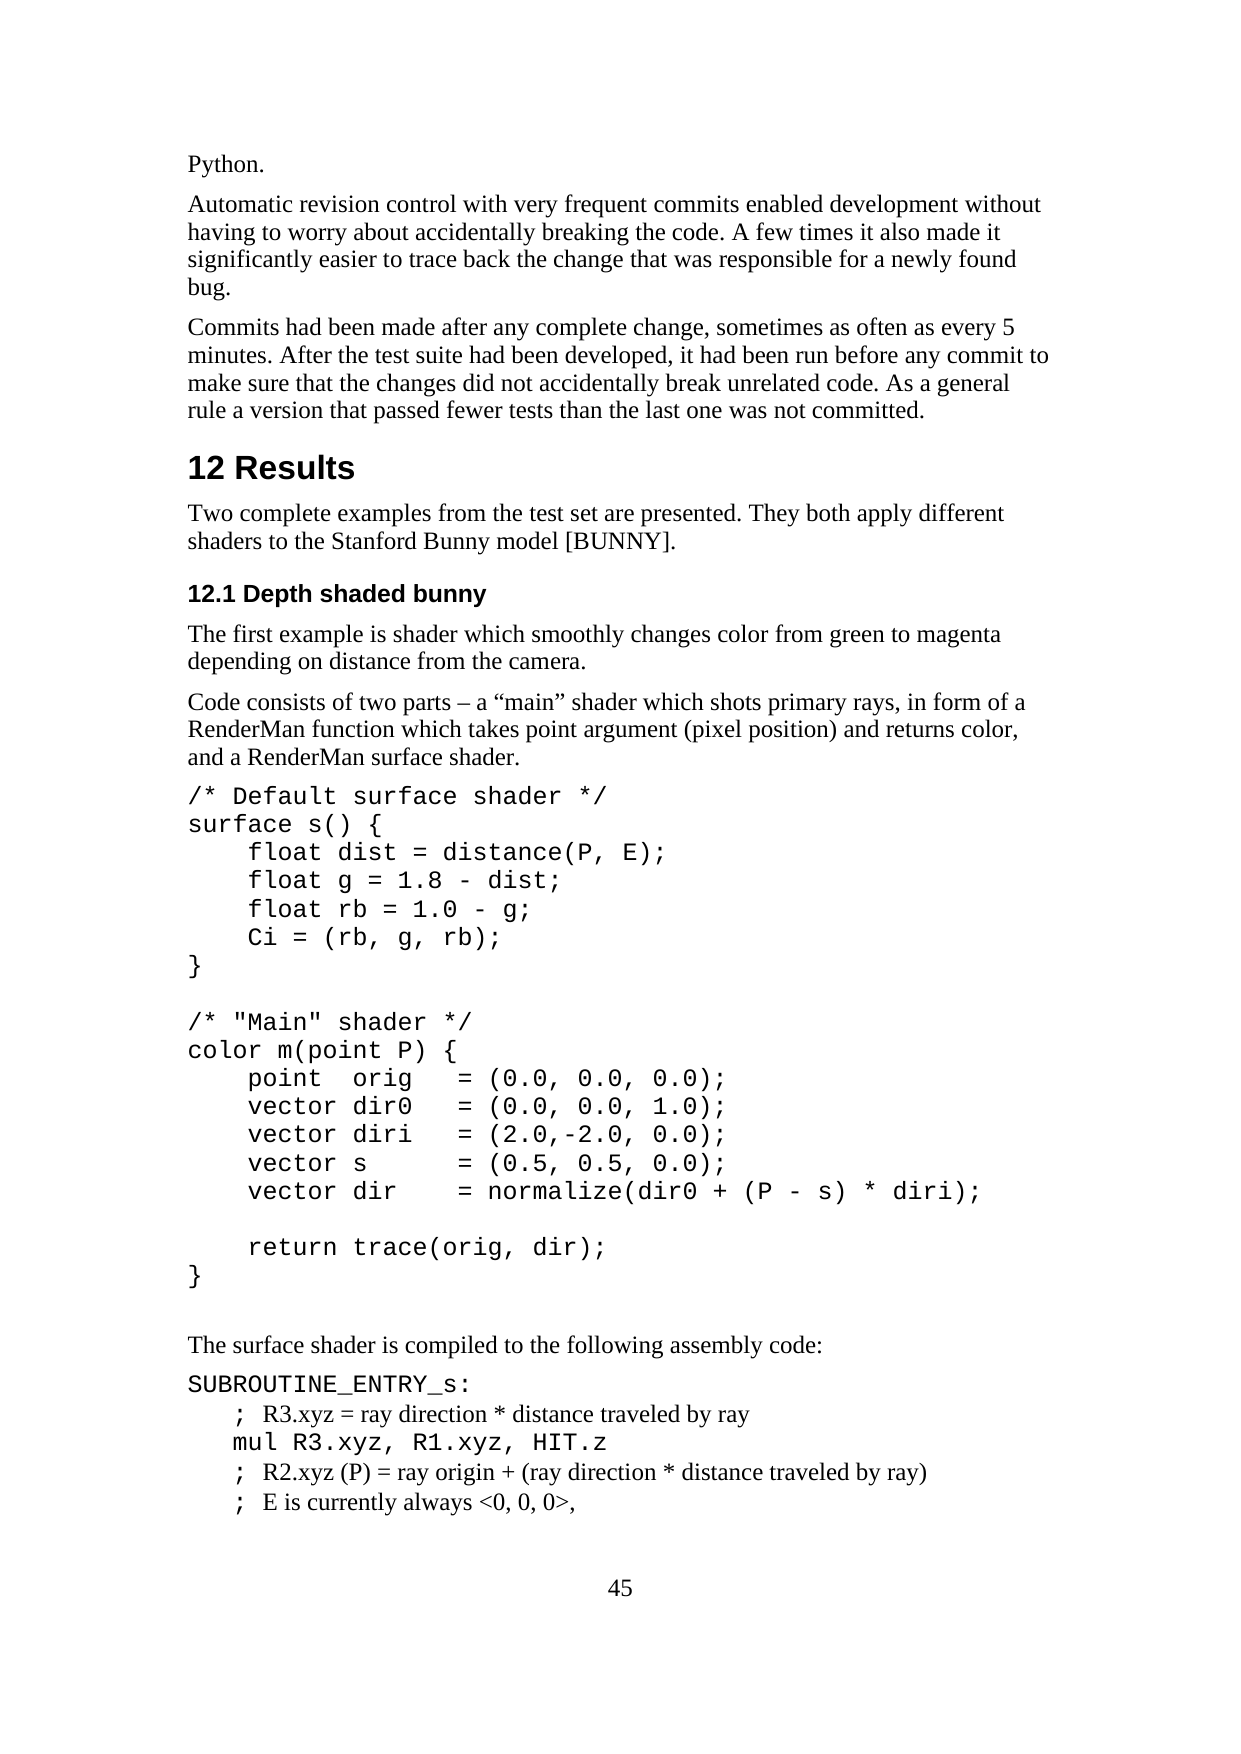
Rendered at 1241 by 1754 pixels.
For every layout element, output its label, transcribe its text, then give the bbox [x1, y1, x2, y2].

text ; R3.xyz = ray direction * distance traveled by ray [187, 1400, 1053, 1430]
text surface s() { [187, 812, 1053, 840]
text } [187, 953, 1053, 981]
text ; R2.xyz (P) = ray origin + (ray direction * distance traveled by ray) [187, 1458, 1053, 1488]
text vector dir = normalize(dir0 + (P - s) * diri); [187, 1178, 1053, 1207]
text return trace(orig, dir); [187, 1235, 1053, 1263]
text The surface shader is compiled to the following assembly code: [187, 1332, 1053, 1359]
text /* Default surface shader */ [187, 783, 1053, 812]
text Commits had been made after any complete change, sometimes as often as every 5 minutes. After the test suite had been developed, it had been run before any commit to make sure that the changes did not accidentally break unrelated code. As a general rule a version that passed fewer tests than the last one was not committed. [187, 313, 1053, 424]
text Python. [187, 150, 1053, 178]
text Ci = (rb, g, rb); [187, 924, 1053, 953]
text color m(point P) { [187, 1037, 1053, 1066]
text float g = 1.8 - dist; [187, 868, 1053, 896]
text } [187, 1263, 1053, 1291]
text The first example is shader which smoothly changes color from green to magenta depending on distance from the camera. [187, 620, 1053, 675]
text float rb = 1.0 - g; [187, 896, 1053, 924]
text mul R3.xyz, R1.xyz, HIT.z [187, 1430, 1053, 1458]
text vector dir0 = (0.0, 0.0, 1.0); [187, 1094, 1053, 1122]
text vector diri = (2.0,-2.0, 0.0); [187, 1122, 1053, 1150]
text Two complete examples from the test set are presented. They both apply different shaders to the Stanford Bunny model [BUNNY]. [187, 499, 1053, 554]
text point orig = (0.0, 0.0, 0.0); [187, 1066, 1053, 1094]
text vector s = (0.5, 0.5, 0.0); [187, 1150, 1053, 1178]
text float dist = distance(P, E); [187, 840, 1053, 868]
subtitle 12 Results [187, 449, 1053, 487]
subtitle 12.1 Depth shaded bunny [187, 579, 1053, 607]
text SUBROUTINE_ENTRY_s: [187, 1372, 1053, 1400]
text ; E is currently always <0, 0, 0>, [187, 1488, 1053, 1518]
text /* "Main" shader */ [187, 1009, 1053, 1037]
text Automatic revision control with very frequent commits enabled development without having to worry about accidentally breaking the code. A few times it also made it significantly easier to trace back the change that was responsible for a newly found bug. [187, 190, 1053, 301]
text Code consists of two parts – a “main” shader which shots primary rays, in form of a RenderMan function which takes point argument (pixel position) and returns color, and a RenderMan surface shader. [187, 688, 1053, 771]
